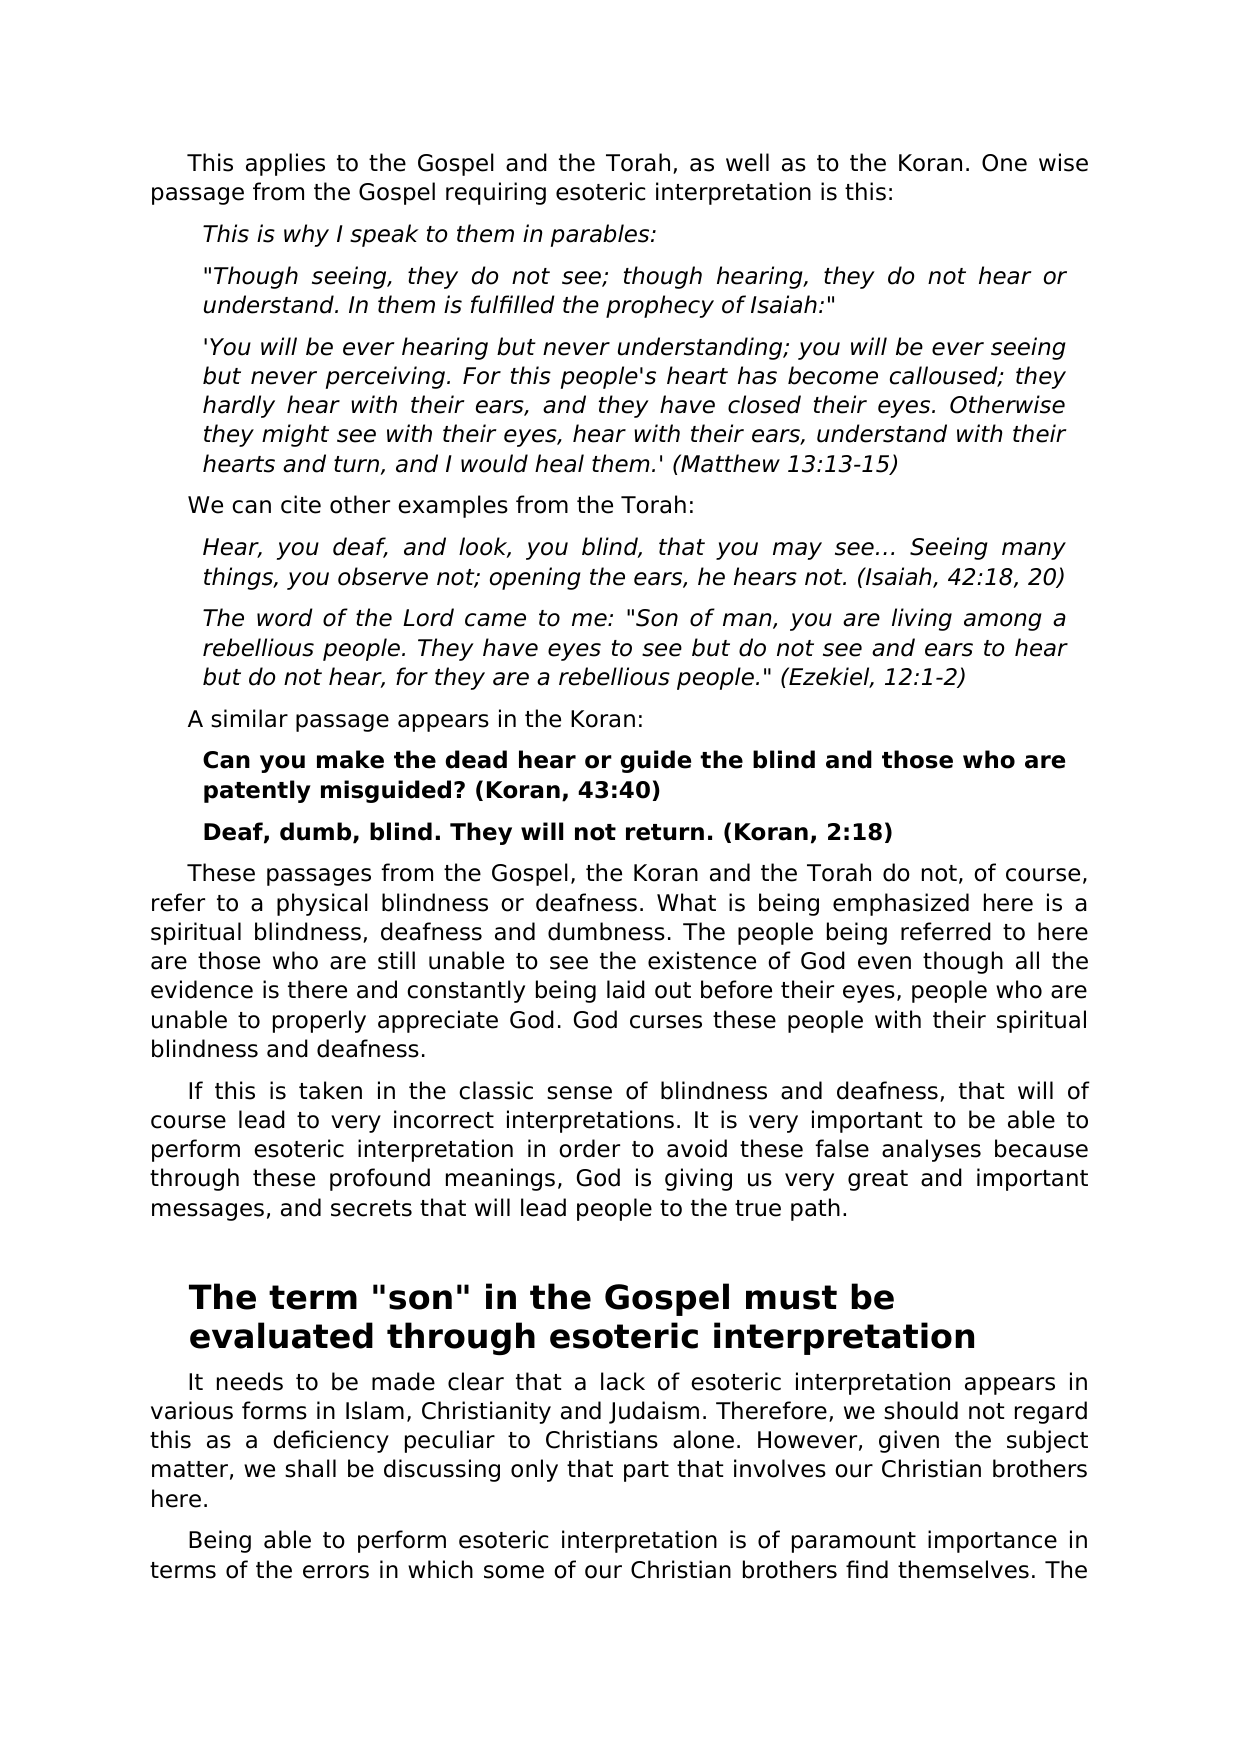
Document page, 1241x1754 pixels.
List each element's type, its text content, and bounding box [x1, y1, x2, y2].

text This is why I speak to them in parables: [202, 221, 1068, 248]
text Can you make the dead hear or guide the blind and those who are patently misguided? (Koran, 43:40) [202, 748, 1068, 803]
text A similar passage appears in the Koran: [150, 706, 1090, 732]
text Hear, you deaf, and look, you blind, that you may see… Seeing many things, you observe not; opening the ears, he hears not. (Isaiah, 42:18, 20) [202, 534, 1068, 590]
text If this is taken in the classic sense of blindness and deafness, that will of course lead to very incorrect interpretations. It is very important to be able to perform esoteric interpretation in order to avoid these false analyses because through these profound meanings, God is giving us very great and important messages, and secrets that will lead people to the true path. [150, 1078, 1090, 1222]
text We can cite other examples from the Torah: [150, 493, 1090, 519]
text This applies to the Gospel and the Torah, as well as to the Koran. One wise passage from the Gospel requiring esoteric interpretation is this: [150, 150, 1090, 206]
text The word of the Lord came to me: "Son of man, you are living among a rebellious people. They have eyes to see but do not see and ears to hear but do not hear, for they are a rebellious people." (Ezekiel, 12:1-2) [202, 606, 1068, 691]
text These passages from the Gospel, the Koran and the Torah do not, of course, refer to a physical blindness or deafness. What is being emphasized here is a spiritual blindness, deafness and dumbness. The people being referred to here are those who are still unable to see the existence of God even though all the evidence is there and constantly being laid out before their eyes, people who are unable to properly appreciate God. God curses these people with their spiritual blindness and deafness. [150, 860, 1090, 1063]
text Being able to perform esoteric interpretation is of paramount importance in terms of the errors in which some of our Christian brothers find themselves. The [150, 1527, 1090, 1583]
subtitle The term "son" in the Gospel must be evaluated through esoteric interpretation [188, 1278, 1090, 1356]
text It needs to be made clear that a lack of esoteric interpretation appears in various forms in Islam, Christianity and Judaism. Therefore, we should not regard this as a deficiency peculiar to Christians alone. However, given the subject matter, we shall be discussing only that part that involves our Christian brothers here. [150, 1369, 1090, 1512]
text "Though seeing, they do not see; though hearing, they do not hear or understand. In them is fulfilled the prophecy of Isaiah:" [202, 263, 1068, 319]
text Deaf, dumb, blind. They will not return. (Koran, 2:18) [202, 819, 1068, 845]
text 'You will be ever hearing but never understanding; you will be ever seeing but never perceiving. For this people's heart has become calloused; they hardly hear with their ears, and they have closed their eyes. Otherwise they might see with their eyes, hear with their ears, understand with their hearts and turn, and I would heal them.' (Matthew 13:13-15) [202, 334, 1068, 478]
